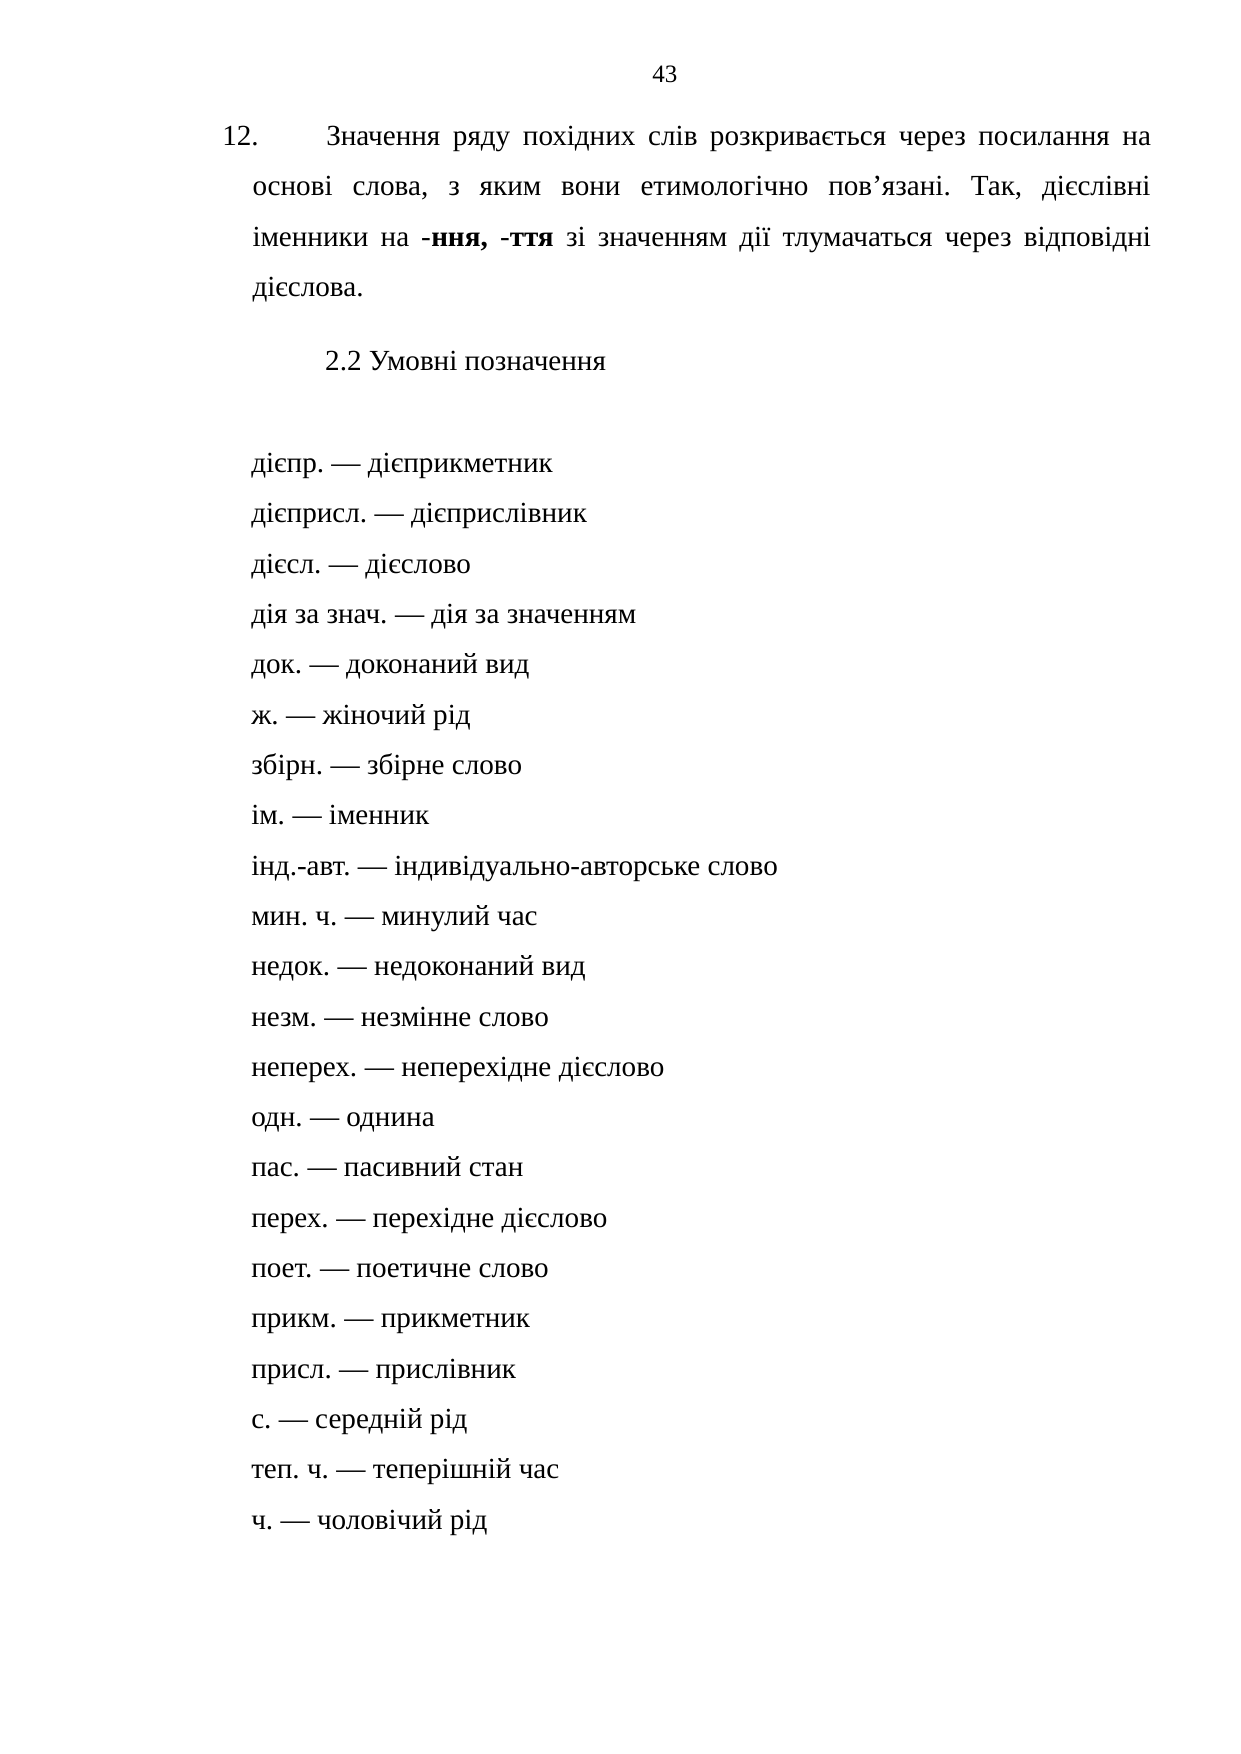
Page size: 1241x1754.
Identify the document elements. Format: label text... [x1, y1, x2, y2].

list Значення ряду похідних слів розкривається через посилання на основі слова, з яким вони етимологічно пов’язані. Так, дієслівні іменники на -ння, -ття зі значенням дії тлумачаться через відповідні дієслова. [215, 118, 1152, 302]
text док. — доконаний вид [177, 646, 1152, 680]
text дієсл. — дієслово [177, 546, 1152, 579]
text одн. — однина [177, 1099, 1152, 1133]
text ім. — іменник [177, 797, 1152, 831]
text ч. — чоловічий рід [177, 1502, 1152, 1535]
text недок. — недоконаний вид [177, 948, 1152, 982]
text збірн. — збірне слово [177, 747, 1152, 781]
text ж. — жіночий рід [177, 697, 1152, 730]
text дієприсл. — дієприслівник [177, 496, 1152, 529]
text с. — середній рід [177, 1401, 1152, 1435]
text перех. — перехідне дієслово [177, 1200, 1152, 1233]
text неперех. — неперехідне дієслово [177, 1049, 1152, 1082]
text присл. — прислівник [177, 1351, 1152, 1384]
text теп. ч. — теперішній час [177, 1451, 1152, 1485]
text мин. ч. — минулий час [177, 898, 1152, 932]
text поет. — поетичне слово [177, 1250, 1152, 1284]
subtitle 2.2 Умовні позначення [177, 343, 1152, 376]
text дієпр. — дієприкметник [177, 445, 1152, 479]
text дія за знач. — дія за значенням [177, 596, 1152, 630]
text незм. — незмінне слово [177, 999, 1152, 1032]
text прикм. — прикметник [177, 1301, 1152, 1334]
text інд.-авт. — індивідуально-авторське слово [177, 848, 1152, 881]
text пас. — пасивний стан [177, 1149, 1152, 1183]
